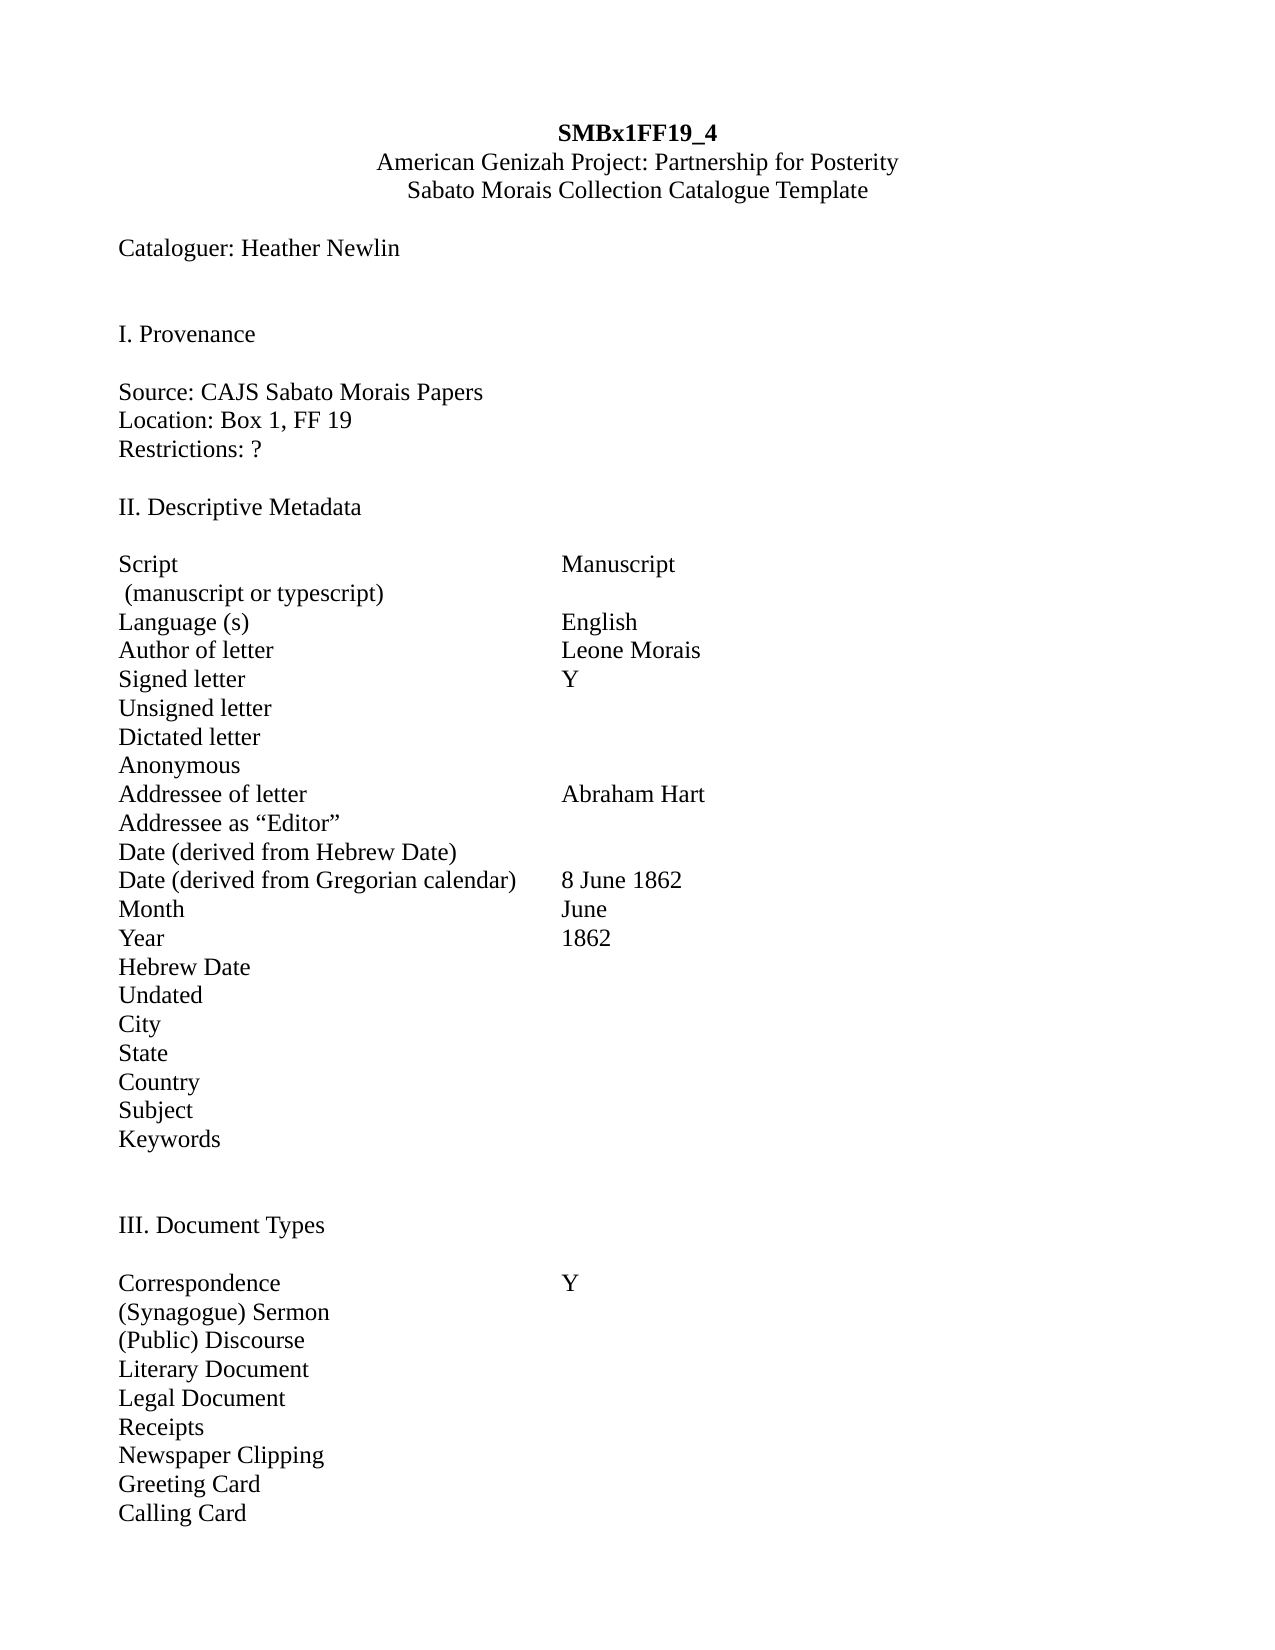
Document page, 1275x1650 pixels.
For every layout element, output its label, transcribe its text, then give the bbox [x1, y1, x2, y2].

text Subject [118, 1096, 1157, 1124]
text (Public) Discourse [118, 1326, 1157, 1354]
text Year 1862 [118, 923, 1157, 952]
text Addressee of letter Abraham Hart [118, 779, 1157, 808]
text Month June [118, 894, 1157, 923]
text Language (s) English [118, 607, 1157, 636]
text II. Descriptive Metadata [118, 492, 1157, 521]
text Newspaper Clipping [118, 1441, 1157, 1469]
text Legal Document [118, 1383, 1157, 1412]
text Restrictions: ? [118, 434, 1157, 463]
text I. Provenance [118, 319, 1157, 348]
text Source: CAJS Sabato Morais Papers [118, 377, 1157, 406]
text Correspondence Y [118, 1268, 1157, 1297]
text City [118, 1009, 1157, 1038]
text Sabato Morais Collection Catalogue Template [118, 176, 1157, 204]
text Unsigned letter [118, 693, 1157, 722]
text (manuscript or typescript) [118, 578, 1157, 607]
text Author of letter Leone Morais [118, 636, 1157, 664]
text Signed letter Y [118, 664, 1157, 693]
text Undated [118, 981, 1157, 1009]
text Literary Document [118, 1354, 1157, 1383]
text Script Manuscript [118, 549, 1157, 578]
text Cataloguer: Heather Newlin [118, 233, 1157, 262]
text Hebrew Date [118, 952, 1157, 981]
text State [118, 1038, 1157, 1067]
text SMBx1FF19_4 [118, 118, 1157, 147]
text III. Document Types [118, 1211, 1157, 1239]
text Addressee as “Editor” [118, 808, 1157, 837]
text American Genizah Project: Partnership for Posterity [118, 147, 1157, 176]
text Keywords [118, 1124, 1157, 1153]
text (Synagogue) Sermon [118, 1297, 1157, 1326]
text Calling Card [118, 1498, 1157, 1527]
text Receipts [118, 1412, 1157, 1441]
text Greeting Card [118, 1469, 1157, 1498]
text Date (derived from Gregorian calendar) 8 June 1862 [118, 866, 1157, 894]
text Dictated letter [118, 722, 1157, 751]
text Date (derived from Hebrew Date) [118, 837, 1157, 866]
text Location: Box 1, FF 19 [118, 406, 1157, 434]
text Anonymous [118, 751, 1157, 779]
text Country [118, 1067, 1157, 1096]
